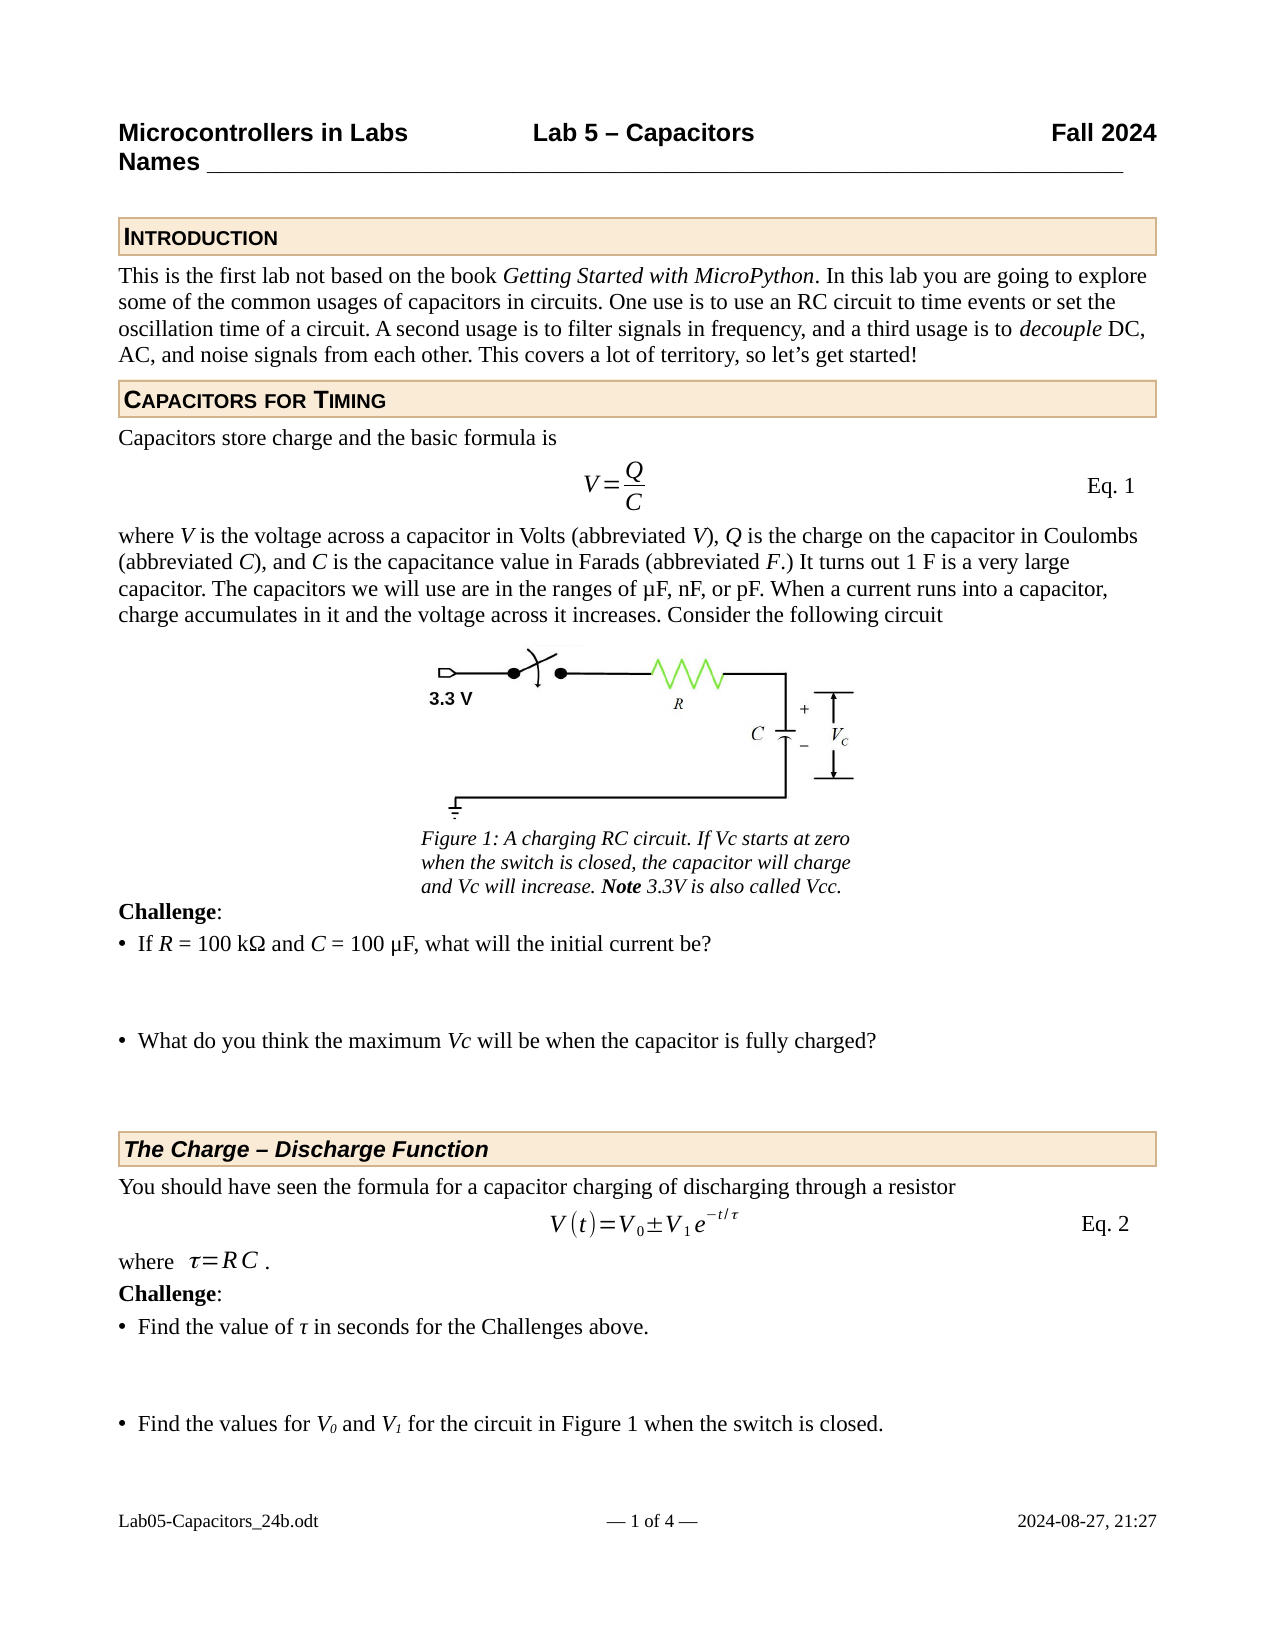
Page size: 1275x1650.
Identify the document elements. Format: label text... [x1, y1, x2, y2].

list Find the value of τ in seconds for the Challenges above. [118, 1313, 1157, 1339]
text where V is the voltage across a capacitor in Volts (abbreviated V), Q is the charge on the capacitor in Coulombs (abbreviated C), and C is the capacitance value in Farads (abbreviated F.) It turns out 1 F is a very large capacitor. The capacitors we will use are in the ranges of µF, nF, or pF. When a current runs into a capacitor, charge accumulates in it and the voltage across it increases. Consider the following circuit [118, 522, 1157, 627]
text Capacitors store charge and the basic formula is [118, 424, 1157, 451]
text You should have seen the formula for a capacitor charging of discharging through a resistor [118, 1173, 1157, 1200]
text Challenge: [118, 633, 1157, 924]
list If R = 100 kΩ and C = 100 μF, what will the initial current be? [118, 930, 1157, 957]
text Challenge: [118, 1280, 1157, 1307]
subtitle The Charge – Discharge Function [120, 1133, 1155, 1165]
subtitle Capacitors for Timing [120, 382, 1155, 416]
list Find the values for V0 and V1 for the circuit in Figure 1 when the switch is closed. [118, 1410, 1157, 1436]
text Eq. 2 [118, 1206, 1157, 1241]
picture [420, 645, 855, 826]
subtitle Introduction [120, 219, 1155, 254]
text This is the first lab not based on the book Getting Started with MicroPython. In this lab you are going to explore some of the common usages of capacitors in circuits. One use is to use an RC circuit to time events or set the oscillation time of a circuit. A second usage is to filter signals in frequency, and a third usage is to decouple DC, AC, and noise signals from each other. This covers a lot of territory, so let’s get started! [118, 262, 1157, 367]
list What do you think the maximum Vc will be when the capacitor is fully charged? [118, 1028, 1157, 1054]
text where . [118, 1247, 1157, 1274]
text Figure 1: A charging RC circuit. If Vc starts at zero when the switch is closed, the capacitor will charge and Vc will increase. Note 3.3V is also called Vcc. [421, 826, 854, 898]
text Eq. 1 [118, 457, 1157, 516]
